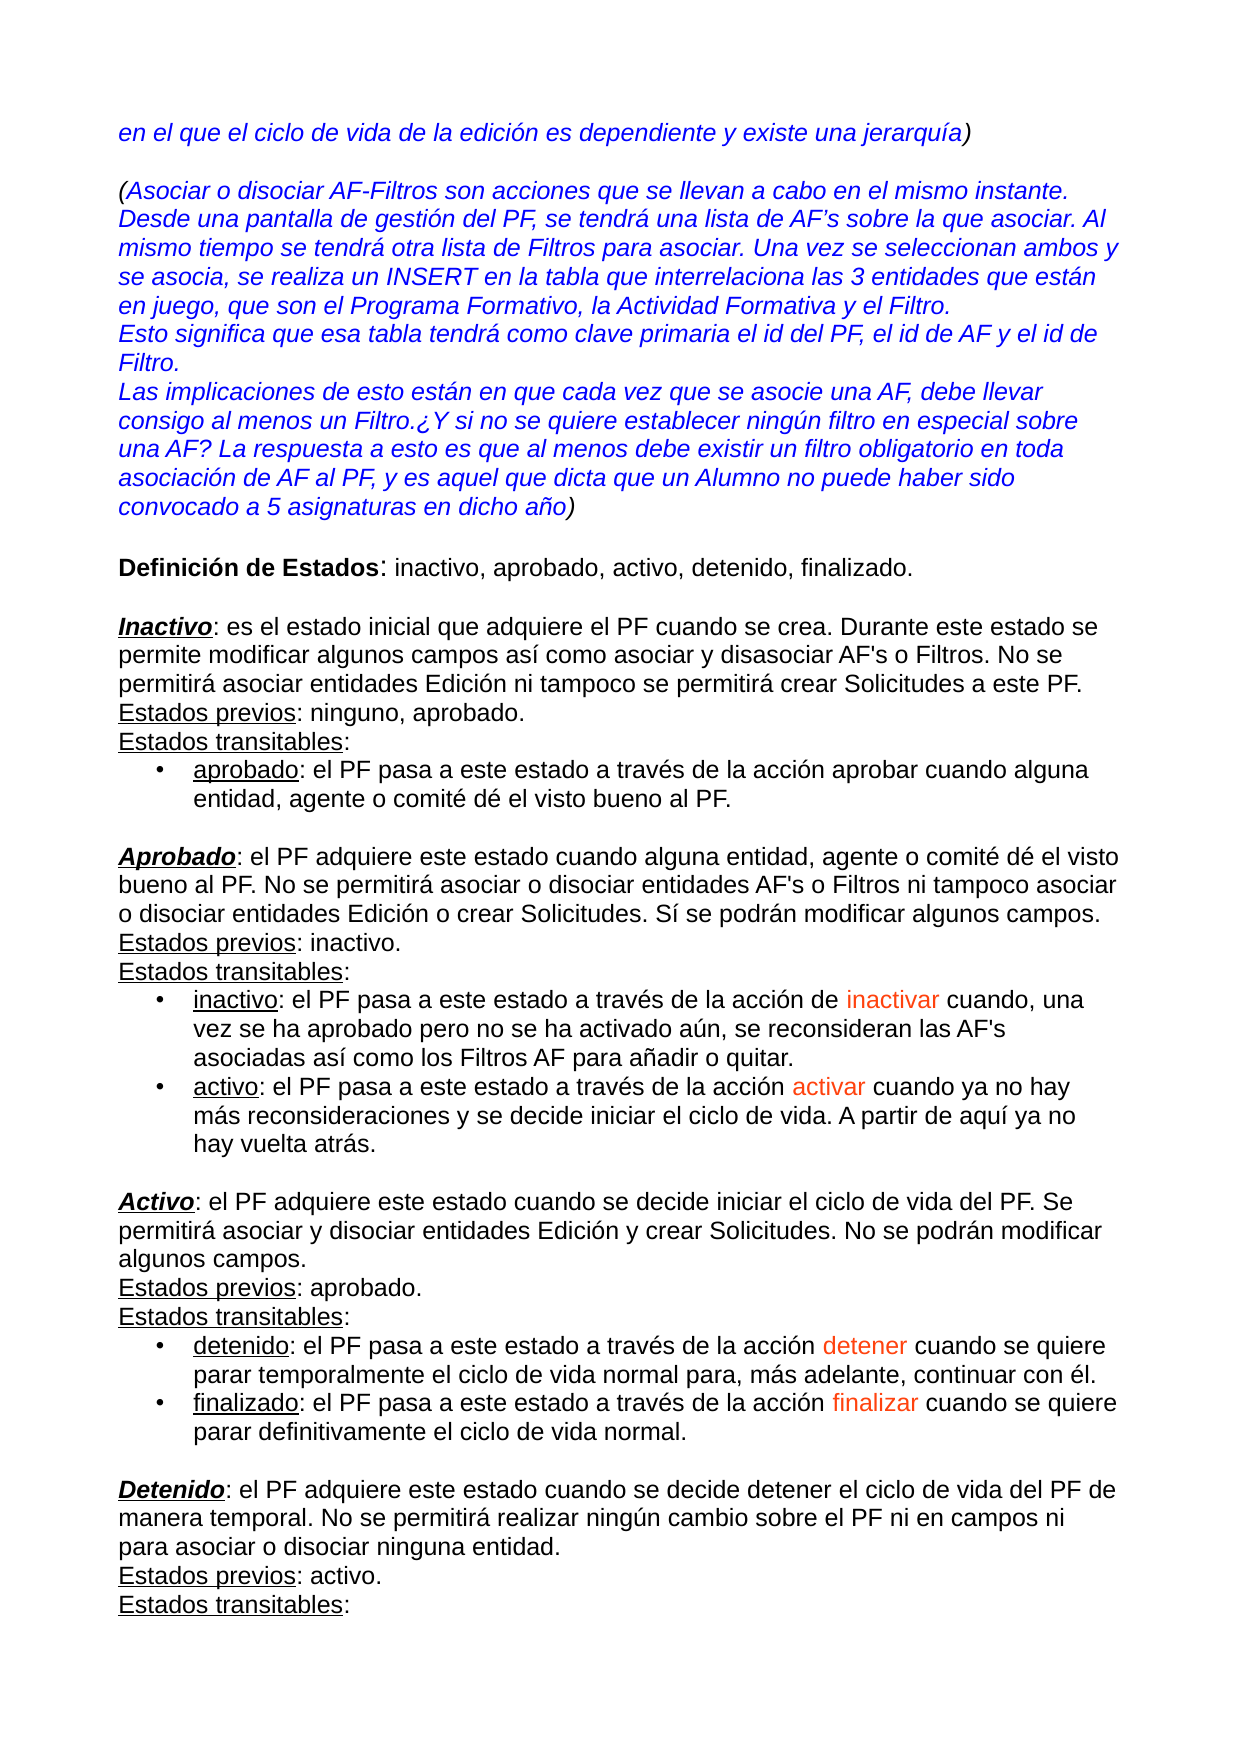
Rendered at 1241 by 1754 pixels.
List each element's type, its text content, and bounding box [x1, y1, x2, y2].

text en el que el ciclo de vida de la edición es dependiente y existe una jerarquía) [118, 118, 1122, 147]
list finalizado: el PF pasa a este estado a través de la acción finalizar cuando se quiere parar definitivamente el ciclo de vida normal. [156, 1388, 1122, 1446]
list aprobado: el PF pasa a este estado a través de la acción aprobar cuando alguna entidad, agente o comité dé el visto bueno al PF. [156, 755, 1122, 813]
text Definición de Estados: inactivo, aprobado, activo, detenido, finalizado. [118, 549, 1122, 583]
text Estados transitables: [118, 1302, 1122, 1331]
text Estados previos: aprobado. [118, 1273, 1122, 1302]
text Estados transitables: [118, 957, 1122, 986]
text (Asociar o disociar AF-Filtros son acciones que se llevan a cabo en el mismo instante. Desde una pantalla de gestión del PF, se tendrá una lista de AF’s sobre la que asociar. Al mismo tiempo se tendrá otra lista de Filtros para asociar. Una vez se seleccionan ambos y se asocia, se realiza un INSERT en la tabla que interrelaciona las 3 entidades que están en juego, que son el Programa Formativo, la Actividad Formativa y el Filtro. [118, 176, 1122, 319]
text Estados transitables: [118, 1590, 1122, 1618]
text Detenido: el PF adquiere este estado cuando se decide detener el ciclo de vida del PF de manera temporal. No se permitirá realizar ningún cambio sobre el PF ni en campos ni para asociar o disociar ninguna entidad. [118, 1475, 1122, 1561]
text Aprobado: el PF adquiere este estado cuando alguna entidad, agente o comité dé el visto bueno al PF. No se permitirá asociar o disociar entidades AF's o Filtros ni tampoco asociar o disociar entidades Edición o crear Solicitudes. Sí se podrán modificar algunos campos. [118, 842, 1122, 928]
text Esto significa que esa tabla tendrá como clave primaria el id del PF, el id de AF y el id de Filtro. [118, 319, 1122, 377]
text Las implicaciones de esto están en que cada vez que se asocie una AF, debe llevar consigo al menos un Filtro.¿Y si no se quiere establecer ningún filtro en especial sobre una AF? La respuesta a esto es que al menos debe existir un filtro obligatorio en toda asociación de AF al PF, y es aquel que dicta que un Alumno no puede haber sido convocado a 5 asignaturas en dicho año) [118, 377, 1122, 521]
list activo: el PF pasa a este estado a través de la acción activar cuando ya no hay más reconsideraciones y se decide iniciar el ciclo de vida. A partir de aquí ya no hay vuelta atrás. [156, 1072, 1122, 1158]
text Estados previos: ninguno, aprobado. [118, 698, 1122, 727]
list detenido: el PF pasa a este estado a través de la acción detener cuando se quiere parar temporalmente el ciclo de vida normal para, más adelante, continuar con él. [156, 1331, 1122, 1388]
text Inactivo: es el estado inicial que adquiere el PF cuando se crea. Durante este estado se permite modificar algunos campos así como asociar y disasociar AF's o Filtros. No se permitirá asociar entidades Edición ni tampoco se permitirá crear Solicitudes a este PF. [118, 612, 1122, 698]
text Activo: el PF adquiere este estado cuando se decide iniciar el ciclo de vida del PF. Se permitirá asociar y disociar entidades Edición y crear Solicitudes. No se podrán modificar algunos campos. [118, 1187, 1122, 1273]
text Estados previos: activo. [118, 1561, 1122, 1590]
list inactivo: el PF pasa a este estado a través de la acción de inactivar cuando, una vez se ha aprobado pero no se ha activado aún, se reconsideran las AF's asociadas así como los Filtros AF para añadir o quitar. [156, 986, 1122, 1072]
text Estados previos: inactivo. [118, 928, 1122, 957]
text Estados transitables: [118, 727, 1122, 755]
